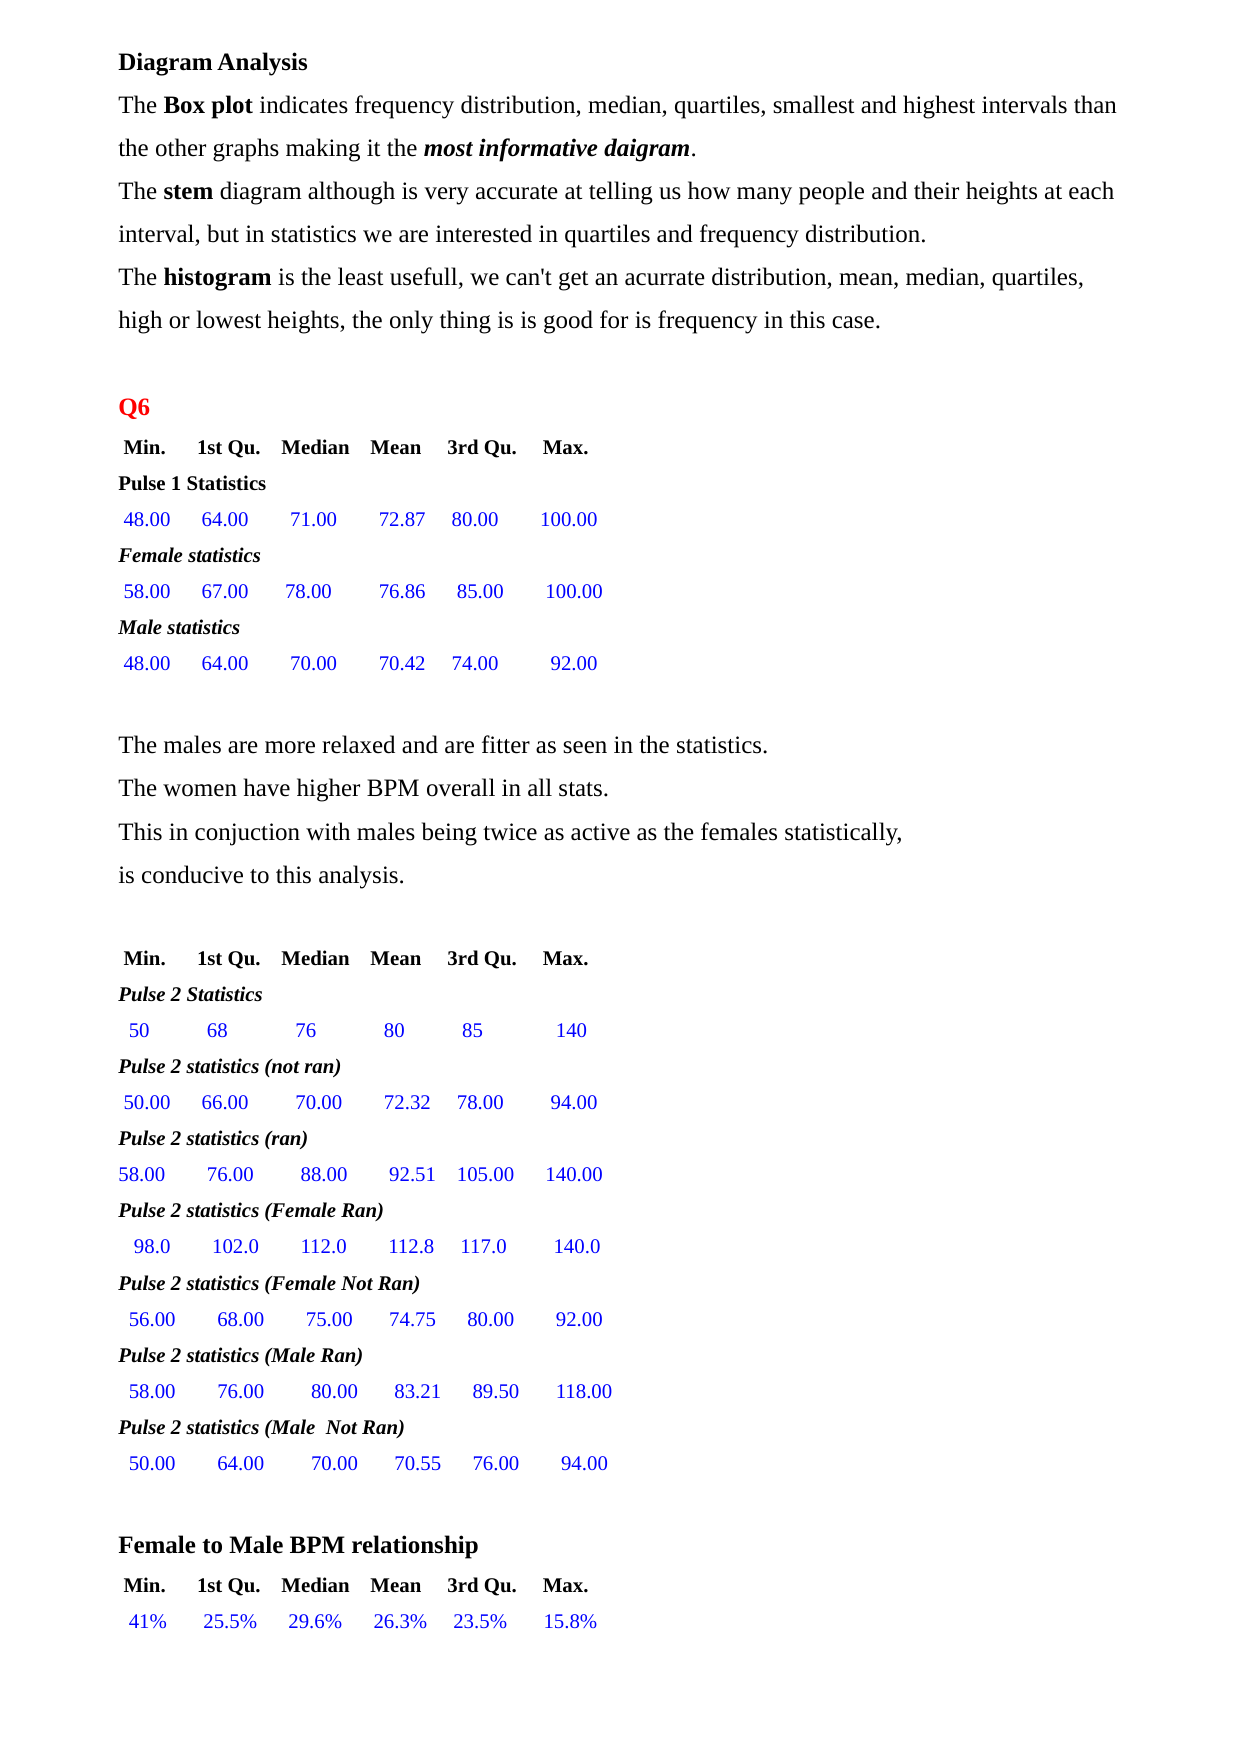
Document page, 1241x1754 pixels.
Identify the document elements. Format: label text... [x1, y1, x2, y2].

text 50 68 76 80 85 140 [118, 1018, 1122, 1042]
text Diagram Analysis [118, 47, 1122, 76]
text Female to Male BPM relationship [118, 1530, 1122, 1558]
text Pulse 2 statistics (Male Not Ran) [118, 1414, 1122, 1439]
text Q6 [118, 392, 1122, 421]
text Pulse 2 statistics (Female Ran) [118, 1198, 1122, 1222]
text 58.00 76.00 80.00 83.21 89.50 118.00 [118, 1378, 1122, 1403]
text 48.00 64.00 70.00 70.42 74.00 92.00 [118, 651, 1122, 675]
text Pulse 2 statistics (Male Ran) [118, 1342, 1122, 1367]
text Pulse 2 statistics (not ran) [118, 1054, 1122, 1078]
text 50.00 66.00 70.00 72.32 78.00 94.00 [118, 1090, 1122, 1114]
text The Box plot indicates frequency distribution, median, quartiles, smallest and highest intervals than the other graphs making it the most informative daigram. [118, 90, 1122, 162]
text Min. 1st Qu. Median Mean 3rd Qu. Max. [118, 946, 1122, 970]
text 58.00 76.00 88.00 92.51 105.00 140.00 [118, 1162, 1122, 1186]
text 48.00 64.00 71.00 72.87 80.00 100.00 [118, 507, 1122, 531]
text Min. 1st Qu. Median Mean 3rd Qu. Max. [118, 435, 1122, 459]
text 56.00 68.00 75.00 74.75 80.00 92.00 [118, 1306, 1122, 1331]
text The stem diagram although is very accurate at telling us how many people and their heights at each interval, but in statistics we are interested in quartiles and frequency distribution. [118, 176, 1122, 248]
text 50.00 64.00 70.00 70.55 76.00 94.00 [118, 1451, 1122, 1475]
text Pulse 2 statistics (Female Not Ran) [118, 1270, 1122, 1294]
text 98.0 102.0 112.0 112.8 117.0 140.0 [118, 1234, 1122, 1258]
text Pulse 2 statistics (ran) [118, 1126, 1122, 1150]
text Male statistics [118, 615, 1122, 639]
text The males are more relaxed and are fitter as seen in the statistics. [118, 730, 1122, 759]
text 58.00 67.00 78.00 76.86 85.00 100.00 [118, 579, 1122, 603]
text Pulse 1 Statistics [118, 471, 1122, 495]
text Min. 1st Qu. Median Mean 3rd Qu. Max. [118, 1573, 1122, 1597]
text This in conjuction with males being twice as active as the females statistically, [118, 817, 1122, 845]
text Female statistics [118, 543, 1122, 567]
text is conducive to this analysis. [118, 860, 1122, 888]
text 41% 25.5% 29.6% 26.3% 23.5% 15.8% [118, 1609, 1122, 1633]
text The women have higher BPM overall in all stats. [118, 773, 1122, 802]
text Pulse 2 Statistics [118, 982, 1122, 1006]
text The histogram is the least usefull, we can't get an acurrate distribution, mean, median, quartiles, high or lowest heights, the only thing is is good for is frequency in this case. [118, 262, 1122, 334]
